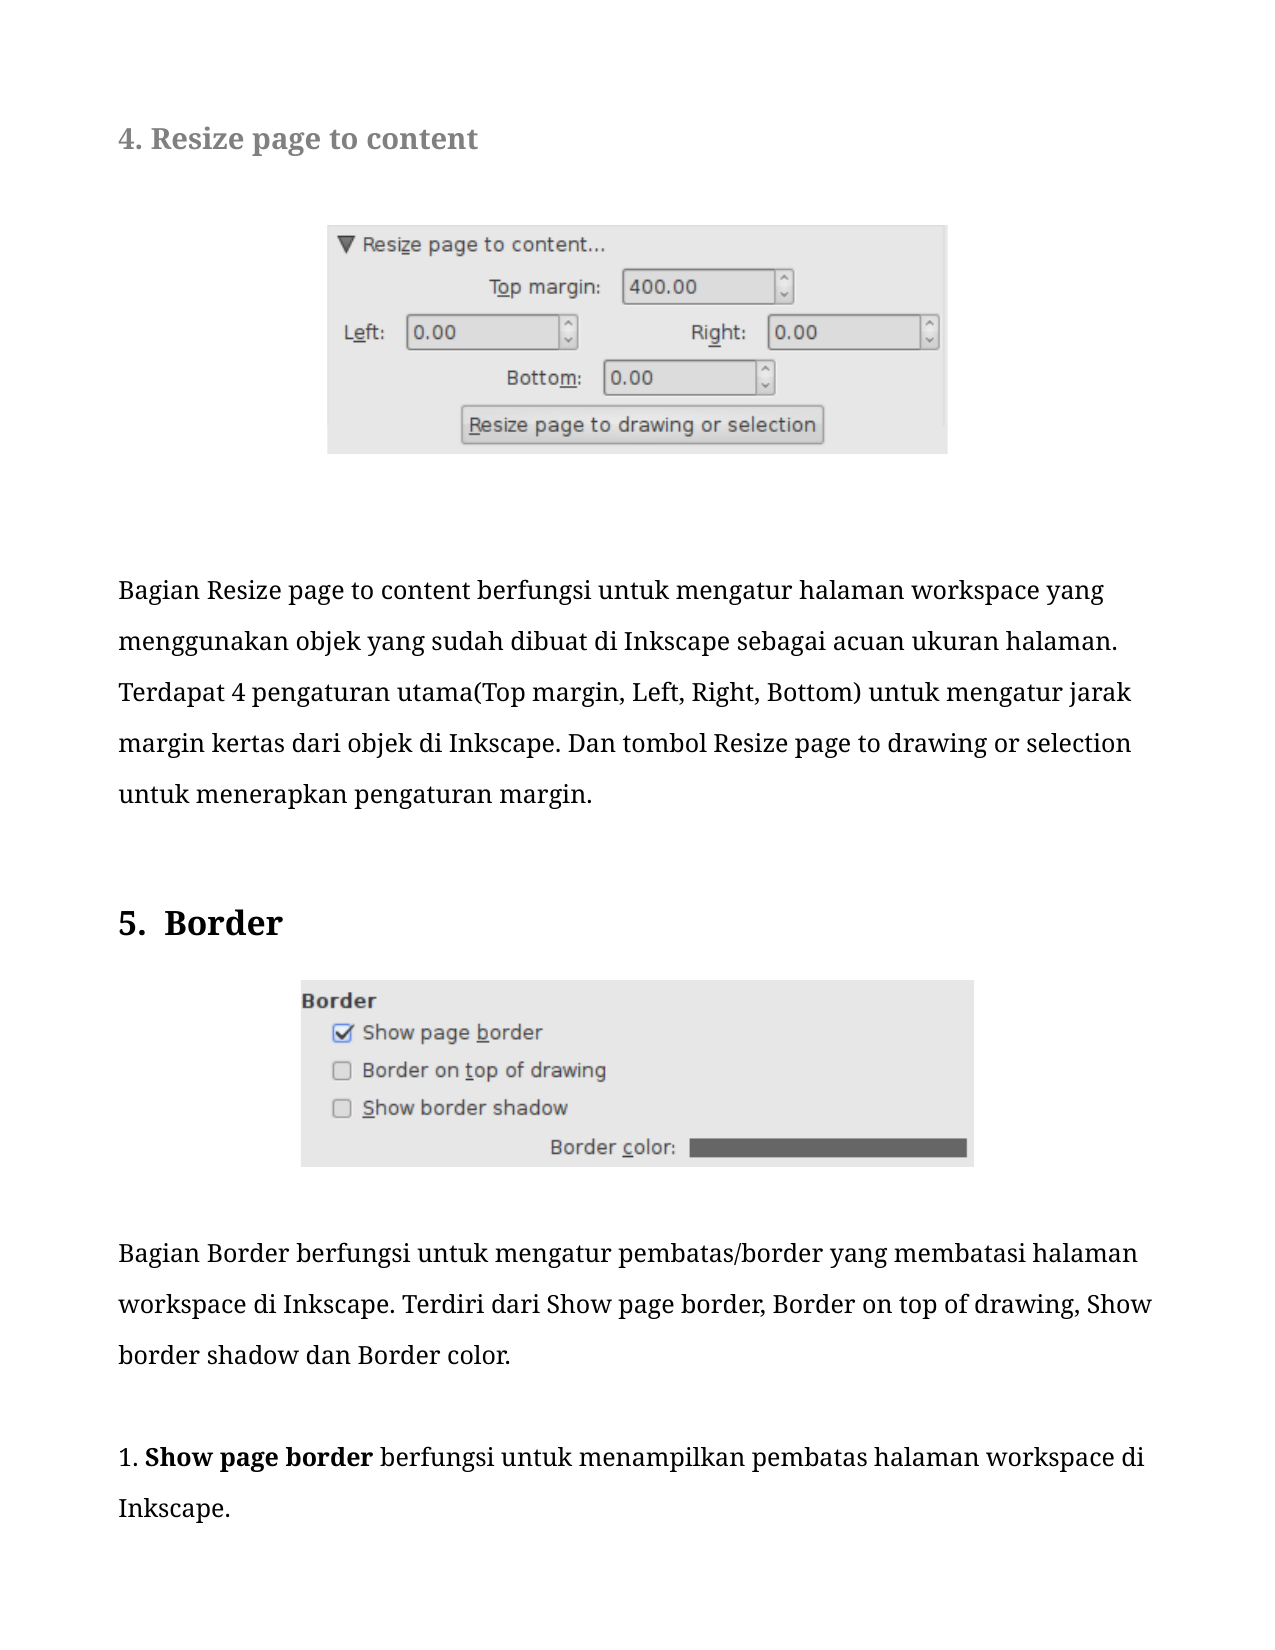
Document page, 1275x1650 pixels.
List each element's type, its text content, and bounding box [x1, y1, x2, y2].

subtitle 4. Resize page to content [118, 118, 1157, 158]
text Bagian Resize page to content berfungsi untuk mengatur halaman workspace yang menggunakan objek yang sudah dibuat di Inkscape sebagai acuan ukuran halaman. Terdapat 4 pengaturan utama(Top margin, Left, Right, Bottom) untuk mengatur jarak margin kertas dari objek di Inkscape. Dan tombol Resize page to drawing or selection untuk menerapkan pengaturan margin. [118, 572, 1157, 811]
picture [300, 980, 975, 1167]
text Bagian Border berfungsi untuk mengatur pembatas/border yang membatasi halaman workspace di Inkscape. Terdiri dari Show page border, Border on top of drawing, Show border shadow dan Border color. [118, 1236, 1157, 1372]
text 1. Show page border berfungsi untuk menampilkan pembatas halaman workspace di Inkscape. [118, 1440, 1157, 1525]
picture [327, 225, 948, 454]
subtitle 5. Border [118, 899, 1157, 945]
